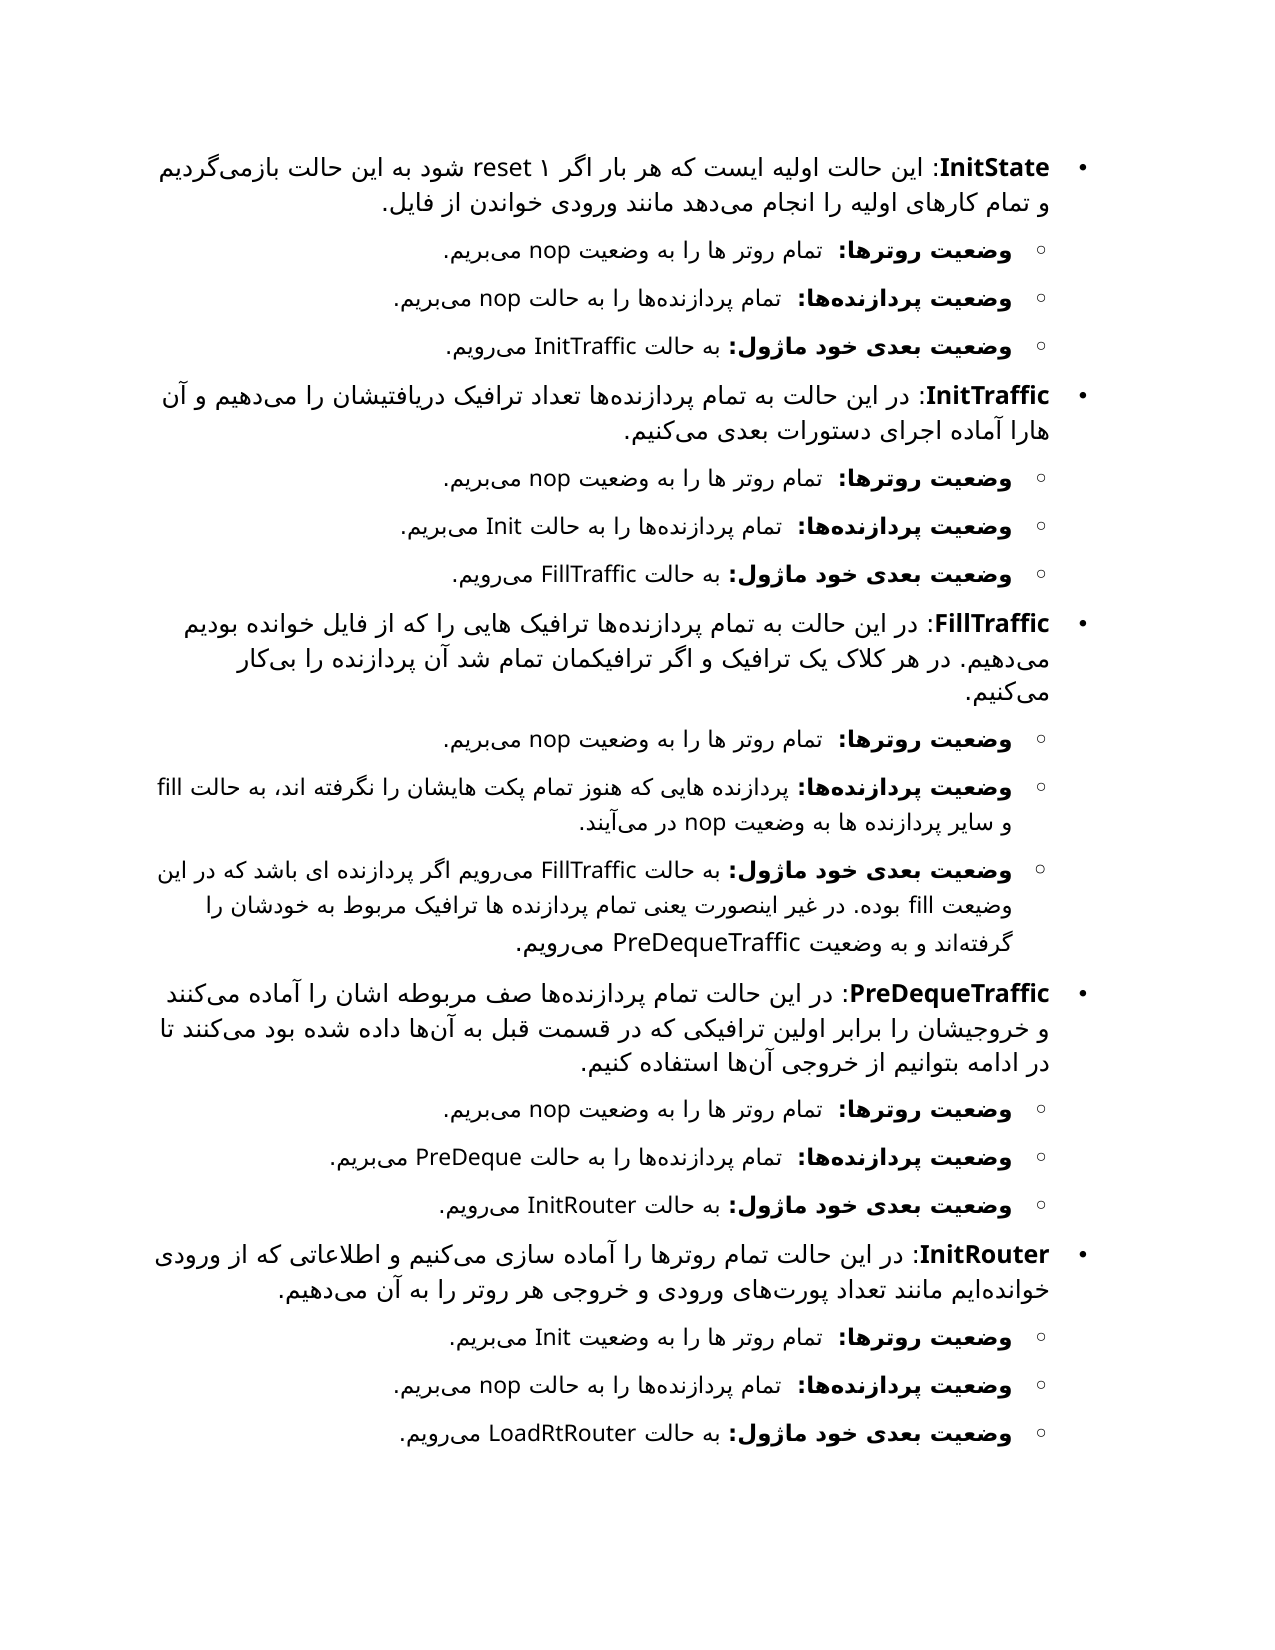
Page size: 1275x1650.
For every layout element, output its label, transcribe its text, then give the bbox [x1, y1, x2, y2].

list وضعیت بعدی خود ماژول: به حالت LoadRtRouter می‌رویم. [150, 1417, 1050, 1448]
list وضعیت پردازنده‌ها: تمام پردازنده‌ها را به حالت nop می‌بریم. [150, 282, 1050, 313]
list PreDequeTraffic: در این حالت تمام پردازنده‌ها صف مربوطه اشان را آماده می‌کنند و خروجیشان را برابر اولین ترافیکی که در قسمت قبل به آن‌ها داده شده بود می‌کنند تا در ادامه بتوانیم از خروجی آن‌ها استفاده کنیم. [150, 976, 1087, 1077]
list InitTraffic: در این حالت به تمام پردازنده‌ها تعداد ترافیک دریافتیشان را می‌دهیم و آن هارا آماده اجرای دستورات بعدی می‌کنیم. [150, 378, 1087, 445]
list وضعیت روتر‌ها: تمام روتر ها را به وضعیت nop می‌بریم. [150, 234, 1050, 265]
list وضعیت بعدی خود ماژول: به حالت InitTraffic می‌رویم. [150, 330, 1050, 361]
list وضعیت روتر‌ها: تمام روتر ها را به وضعیت Init می‌بریم. [150, 1321, 1050, 1352]
list وضعیت پردازنده‌ها: پردازنده هایی که هنوز تمام پکت هایشان را نگرفته اند، به حالت fill و سایر پردازنده ها به وضعیت nop در می‌آیند. [150, 771, 1050, 837]
list وضعیت بعدی خود ماژول: به حالت InitRouter می‌رویم. [150, 1189, 1050, 1221]
list وضعیت پردازنده‌ها: تمام پردازنده‌ها را به حالت PreDeque می‌بریم. [150, 1141, 1050, 1173]
list وضعیت روتر‌ها: تمام روتر ها را به وضعیت nop می‌بریم. [150, 723, 1050, 754]
list InitRouter: در این حالت تمام روتر‌ها را آماده سازی ‌می‌کنیم و اطلاعاتی که از ورودی خوانده‌ایم مانند تعداد پورت‌های ورودی و خروجی هر روتر را به آن می‌دهیم. [150, 1237, 1087, 1305]
list وضعیت روتر‌ها: تمام روتر ها را به وضعیت nop می‌بریم. [150, 462, 1050, 493]
list وضعیت روتر‌ها: تمام روتر ها را به وضعیت nop می‌بریم. [150, 1093, 1050, 1125]
list وضعیت بعدی خود ماژول: به حالت FillTraffic می‌رویم اگر پردازنده ای باشد که در این وضیعت fill بوده. در غیر اینصورت یعنی تمام پردازنده ها ترافیک مربوط به خودشان را گرفته‌اند و به وضعیت PreDequeTraffic می‌رویم. [150, 854, 1050, 959]
list InitState: این حالت اولیه ایست که هر بار اگر reset ۱ شود به این حالت باز‌می‌گردیم و تمام کار‌های اولیه را انجام می‌دهد مانند ورودی خواندن از فایل. [150, 150, 1087, 218]
list وضعیت بعدی خود ماژول: به حالت FillTraffic می‌رویم. [150, 557, 1050, 589]
list وضعیت پردازنده‌ها: تمام پردازنده‌ها را به حالت Init می‌بریم. [150, 509, 1050, 541]
list FillTraffic: در این حالت به تمام پردازنده‌ها ترافیک هایی را که از فایل خوانده بودیم می‌دهیم. در هر کلاک یک ترافیک و اگر ترافیکمان تمام شد آن پردازنده را بی‌کار می‌کنیم. [150, 605, 1087, 707]
list وضعیت پردازنده‌ها: تمام پردازنده‌ها را به حالت nop می‌بریم. [150, 1369, 1050, 1400]
